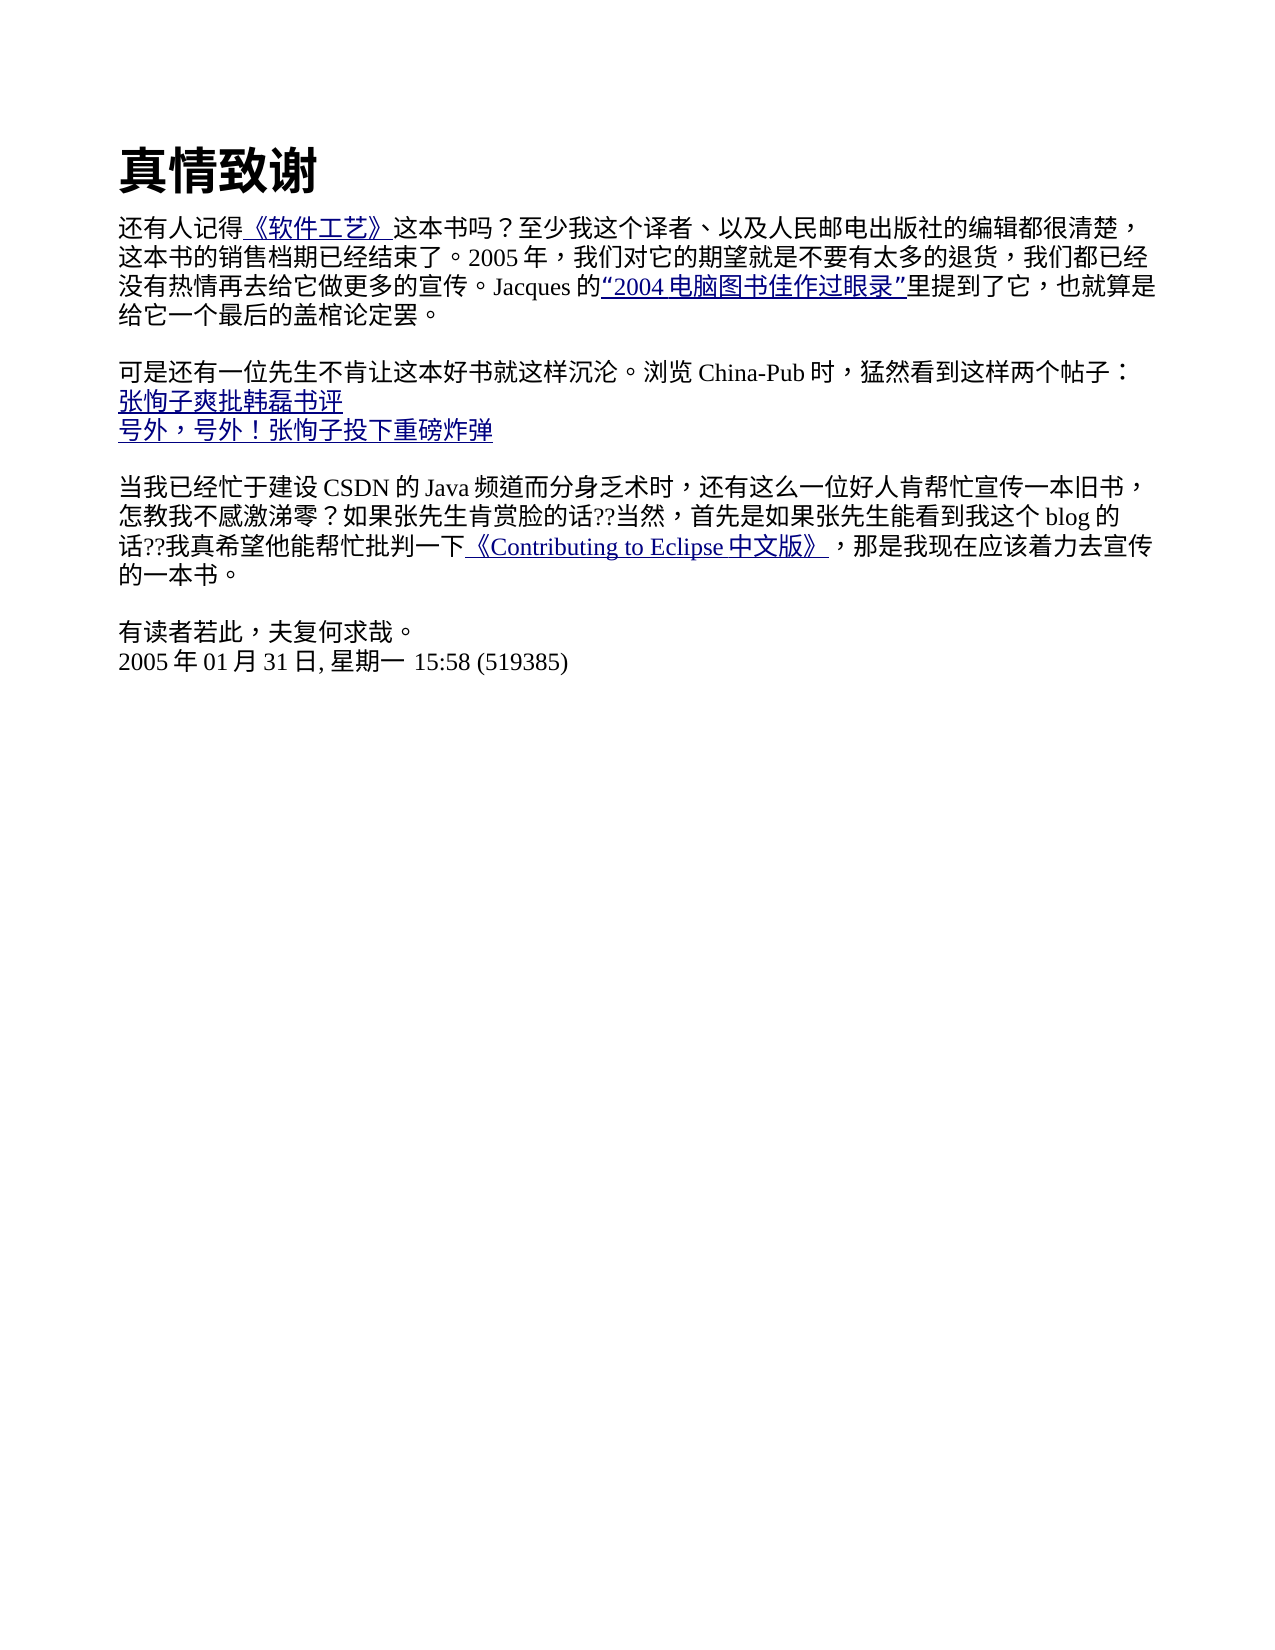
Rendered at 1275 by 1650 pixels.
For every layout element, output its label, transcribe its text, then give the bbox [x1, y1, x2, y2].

text 2005年01月31日, 星期一 15:58 (519385) [118, 647, 1157, 676]
text 还有人记得《软件工艺》这本书吗？至少我这个译者、以及人民邮电出版社的编辑都很清楚，这本书的销售档期已经结束了。2005年，我们对它的期望就是不要有太多的退货，我们都已经没有热情再去给它做更多的宣传。Jacques的“2004电脑图书佳作过眼录”里提到了它，也就算是给它一个最后的盖棺论定罢。 可是还有一位先生不肯让这本好书就这样沉沦。浏览China-Pub时，猛然看到这样两个帖子： 张恂子爽批韩磊书评 号外，号外！张恂子投下重磅炸弹 当我已经忙于建设CSDN的Java频道而分身乏术时，还有这么一位好人肯帮忙宣传一本旧书，怎教我不感激涕零？如果张先生肯赏脸的话??当然，首先是如果张先生能看到我这个blog的话??我真希望他能帮忙批判一下《Contributing to Eclipse中文版》，那是我现在应该着力去宣传的一本书。 有读者若此，夫复何求哉。 [118, 214, 1157, 647]
subtitle 真情致谢 [118, 143, 1157, 201]
